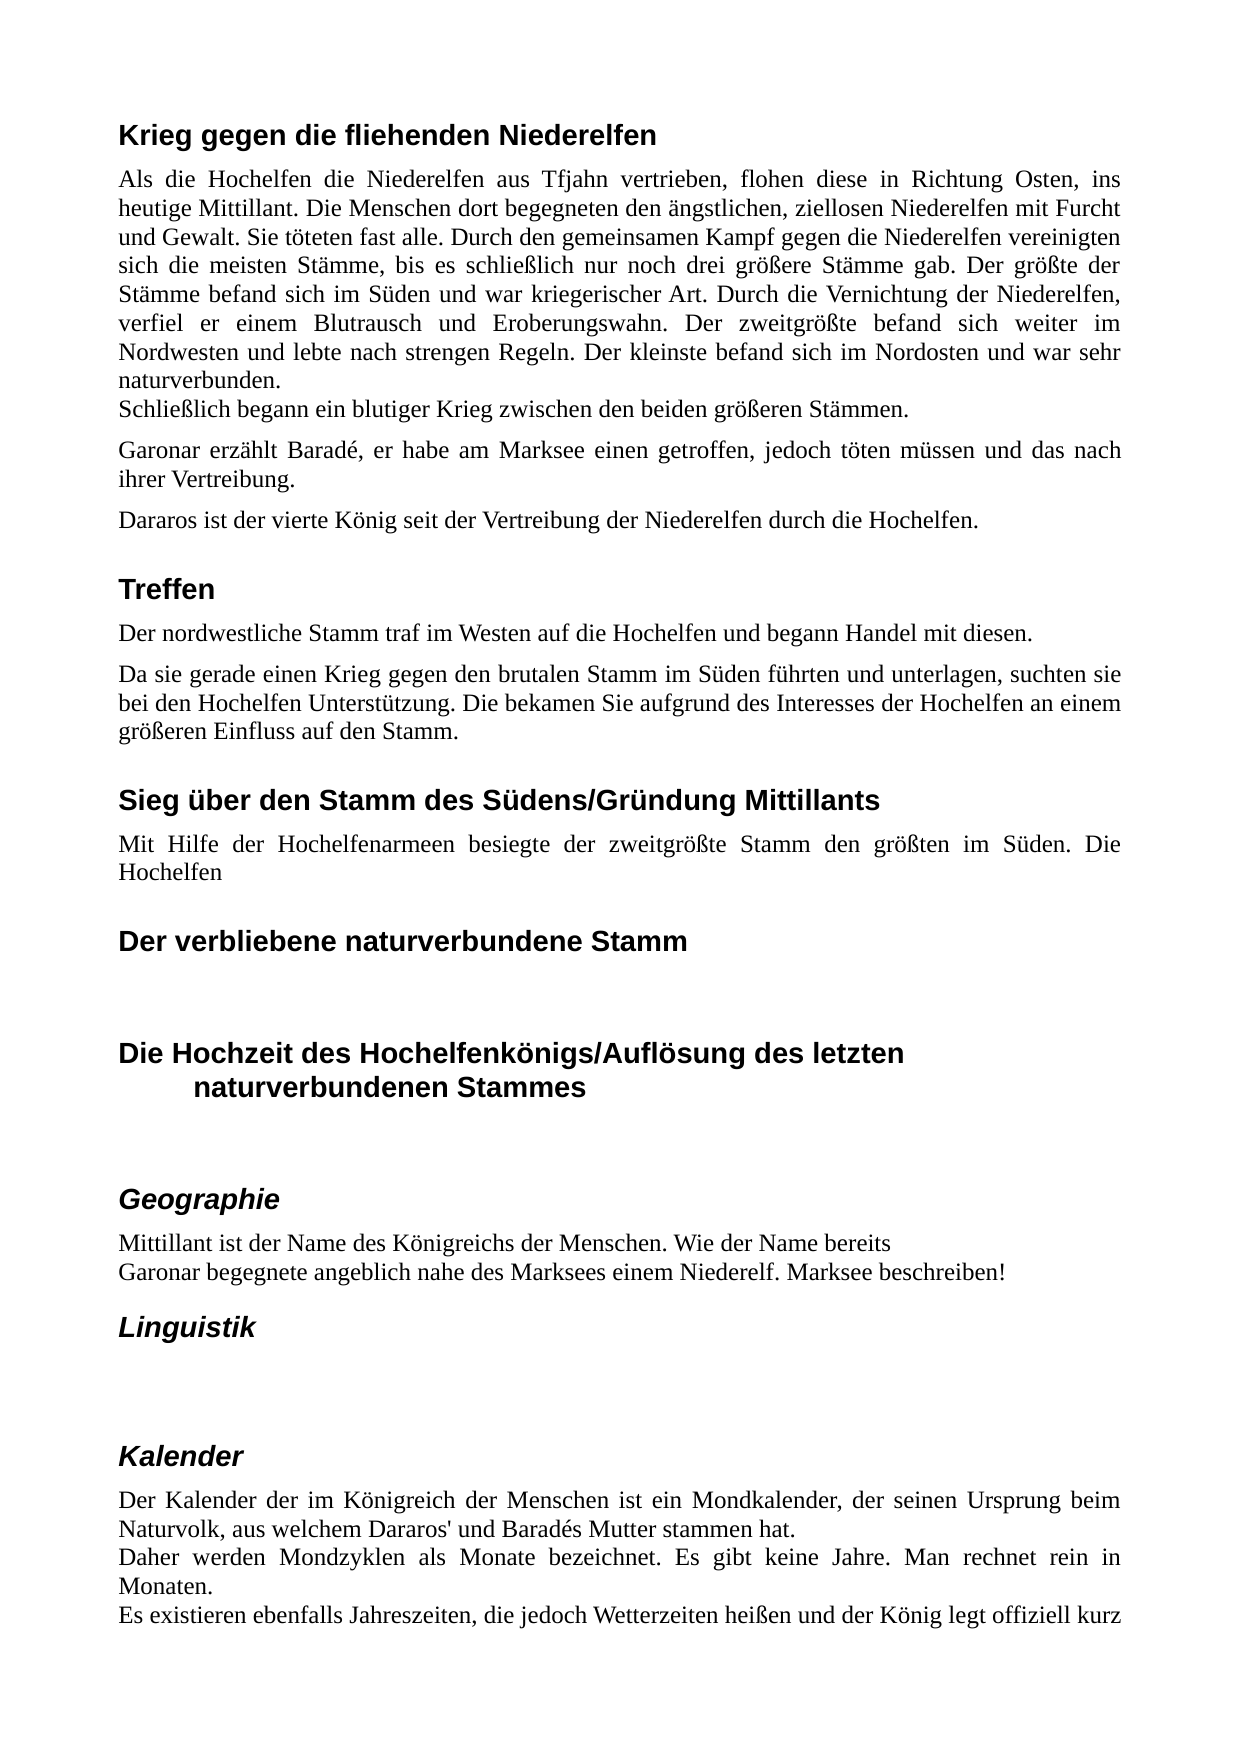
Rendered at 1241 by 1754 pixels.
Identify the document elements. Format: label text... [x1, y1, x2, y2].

text Da sie gerade einen Krieg gegen den brutalen Stamm im Süden führten und unterlagen, suchten sie bei den Hochelfen Unterstützung. Die bekamen Sie aufgrund des Interesses der Hochelfen an einem größeren Einfluss auf den Stamm. [118, 659, 1122, 745]
subtitle Treffen [118, 572, 1122, 605]
subtitle Linguistik [118, 1310, 1122, 1344]
text Es existieren ebenfalls Jahreszeiten, die jedoch Wetterzeiten heißen und der König legt offiziell kurz [118, 1600, 1122, 1629]
text Garonar erzählt Baradé, er habe am Marksee einen getroffen, jedoch töten müssen und das nach ihrer Vertreibung. [118, 435, 1122, 493]
text Als die Hochelfen die Niederelfen aus Tfjahn vertrieben, flohen diese in Richtung Osten, ins heutige Mittillant. Die Menschen dort begegneten den ängstlichen, ziellosen Niederelfen mit Furcht und Gewalt. Sie töteten fast alle. Durch den gemeinsamen Kampf gegen die Niederelfen vereinigten sich die meisten Stämme, bis es schließlich nur noch drei größere Stämme gab. Der größte der Stämme befand sich im Süden und war kriegerischer Art. Durch die Vernichtung der Niederelfen, verfiel er einem Blutrausch und Eroberungswahn. Der zweitgrößte befand sich weiter im Nordwesten und lebte nach strengen Regeln. Der kleinste befand sich im Nordosten und war sehr naturverbunden. Schließlich begann ein blutiger Krieg zwischen den beiden größeren Stämmen. [118, 164, 1122, 423]
text Mittillant ist der Name des Königreichs der Menschen. Wie der Name bereits [118, 1228, 1122, 1257]
text Der nordwestliche Stamm traf im Westen auf die Hochelfen und begann Handel mit diesen. [118, 618, 1122, 646]
subtitle Der verbliebene naturverbundene Stamm [118, 924, 1122, 957]
subtitle Die Hochzeit des Hochelfenkönigs/Auflösung des letzten naturverbundenen Stammes [118, 1036, 1122, 1103]
text Der Kalender der im Königreich der Menschen ist ein Mondkalender, der seinen Ursprung beim Naturvolk, aus welchem Dararos' und Baradés Mutter stammen hat. [118, 1485, 1122, 1542]
subtitle Geographie [118, 1182, 1122, 1215]
subtitle Krieg gegen die fliehenden Niederelfen [118, 118, 1122, 152]
subtitle Kalender [118, 1439, 1122, 1472]
subtitle Sieg über den Stamm des Südens/Gründung Mittillants [118, 783, 1122, 816]
text Mit Hilfe der Hochelfenarmeen besiegte der zweitgrößte Stamm den größten im Süden. Die Hochelfen [118, 829, 1122, 886]
text Garonar begegnete angeblich nahe des Marksees einem Niederelf. Marksee beschreiben! [118, 1257, 1122, 1285]
text Daher werden Mondzyklen als Monate bezeichnet. Es gibt keine Jahre. Man rechnet rein in Monaten. [118, 1542, 1122, 1600]
text Dararos ist der vierte König seit der Vertreibung der Niederelfen durch die Hochelfen. [118, 505, 1122, 534]
